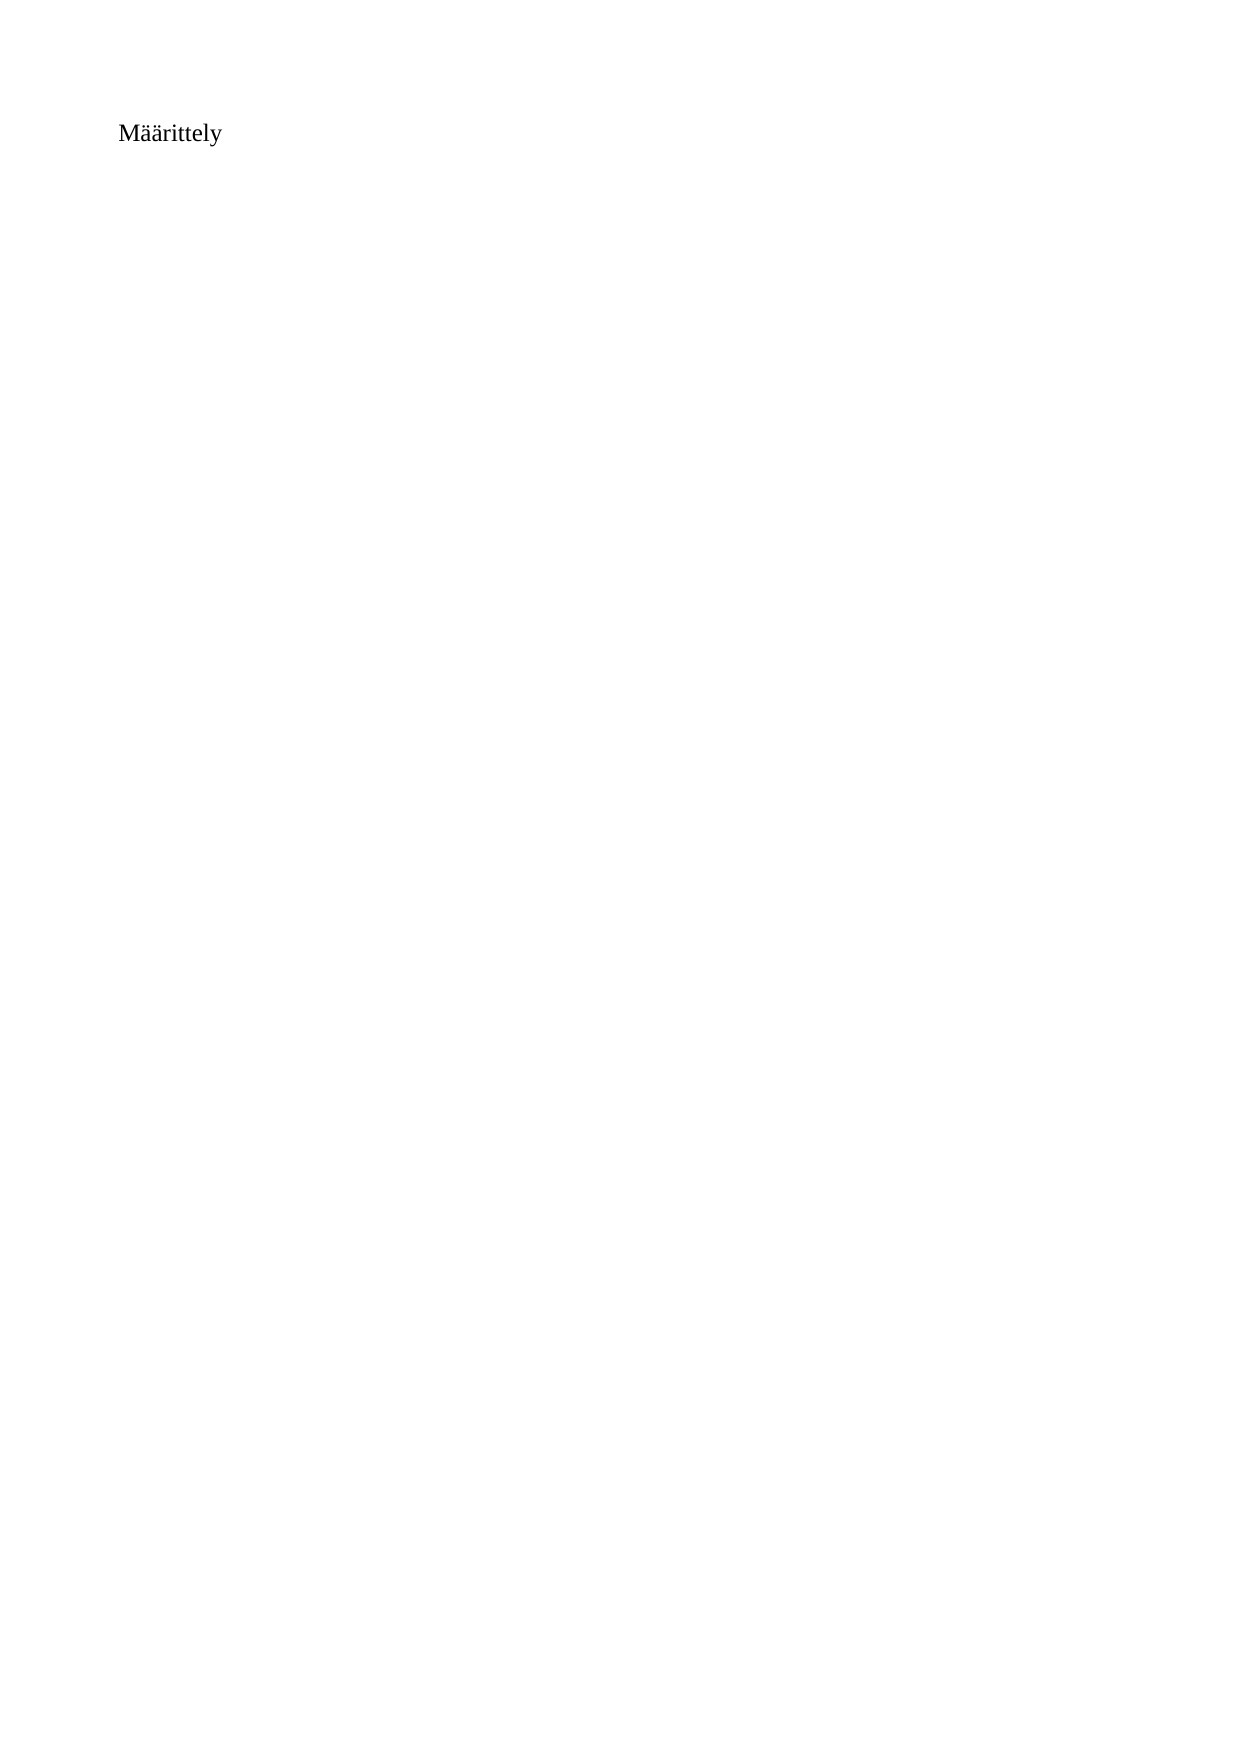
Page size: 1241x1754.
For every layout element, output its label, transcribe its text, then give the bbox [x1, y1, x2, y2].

text Määrittely [118, 118, 1122, 147]
